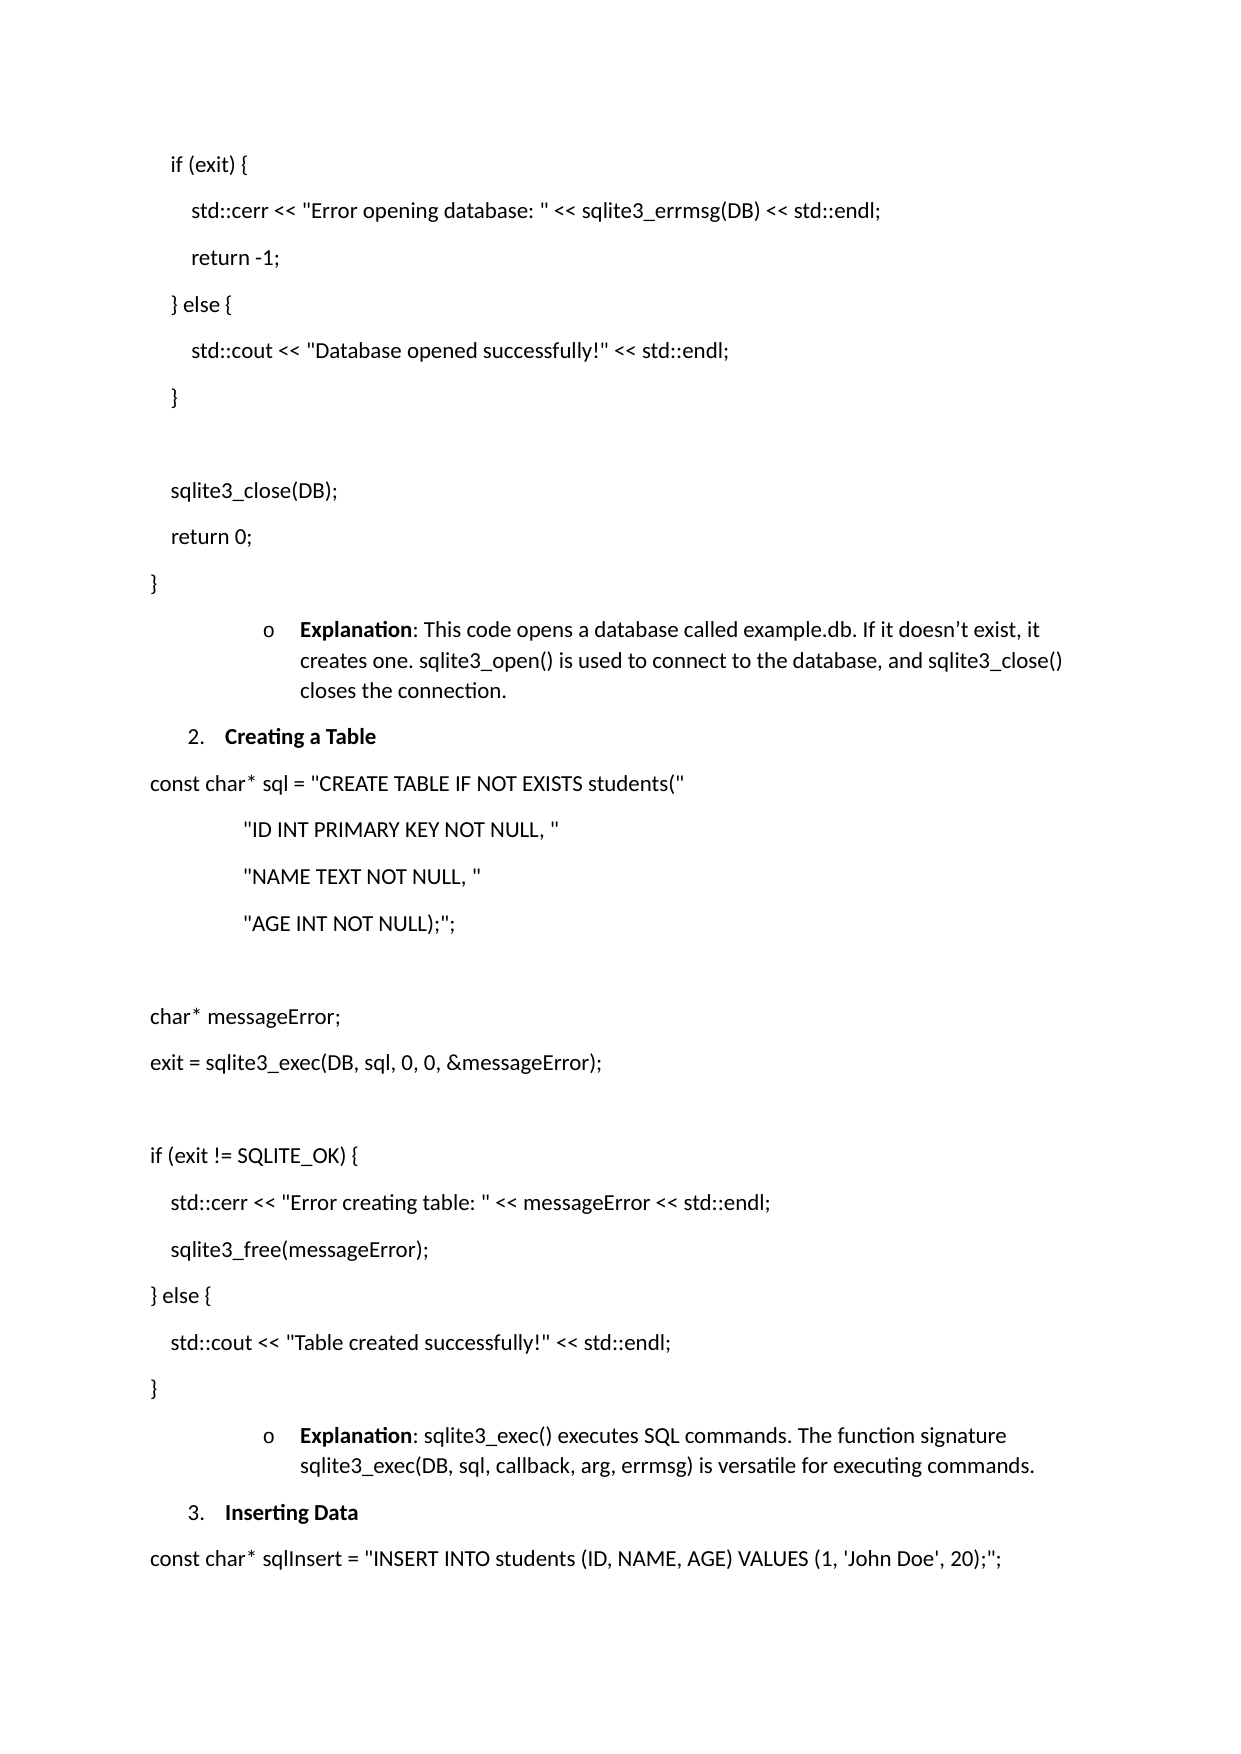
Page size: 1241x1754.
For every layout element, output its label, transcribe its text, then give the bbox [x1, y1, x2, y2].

list Inserting Data [187, 1498, 1090, 1526]
text "ID INT PRIMARY KEY NOT NULL, " [150, 816, 1090, 844]
text exit = sqlite3_exec(DB, sql, 0, 0, &messageError); [150, 1048, 1090, 1076]
text if (exit != SQLITE_OK) { [150, 1142, 1090, 1169]
text return 0; [150, 522, 1090, 551]
list Explanation: sqlite3_exec() executes SQL commands. The function signature sqlite3_exec(DB, sql, callback, arg, errmsg) is versatile for executing commands. [262, 1421, 1090, 1479]
text sqlite3_close(DB); [150, 476, 1090, 504]
text } [150, 1374, 1090, 1402]
text "NAME TEXT NOT NULL, " [150, 862, 1090, 890]
text if (exit) { [150, 150, 1090, 178]
text const char* sqlInsert = "INSERT INTO students (ID, NAME, AGE) VALUES (1, 'John Doe', 20);"; [150, 1544, 1090, 1572]
text std::cout << "Table created successfully!" << std::endl; [150, 1328, 1090, 1356]
list Explanation: This code opens a database called example.db. If it doesn’t exist, it creates one. sqlite3_open() is used to connect to the database, and sqlite3_close() closes the connection. [262, 616, 1090, 704]
text "AGE INT NOT NULL);"; [150, 909, 1090, 937]
text } [150, 569, 1090, 597]
text char* messageError; [150, 1002, 1090, 1030]
text const char* sql = "CREATE TABLE IF NOT EXISTS students(" [150, 769, 1090, 797]
text } else { [150, 1281, 1090, 1309]
text sqlite3_free(messageError); [150, 1235, 1090, 1263]
text std::cout << "Database opened successfully!" << std::endl; [150, 336, 1090, 364]
list Creating a Table [187, 722, 1090, 751]
text } else { [150, 290, 1090, 318]
text return -1; [150, 243, 1090, 271]
text std::cerr << "Error opening database: " << sqlite3_errmsg(DB) << std::endl; [150, 197, 1090, 224]
text } [150, 383, 1090, 411]
text std::cerr << "Error creating table: " << messageError << std::endl; [150, 1188, 1090, 1216]
